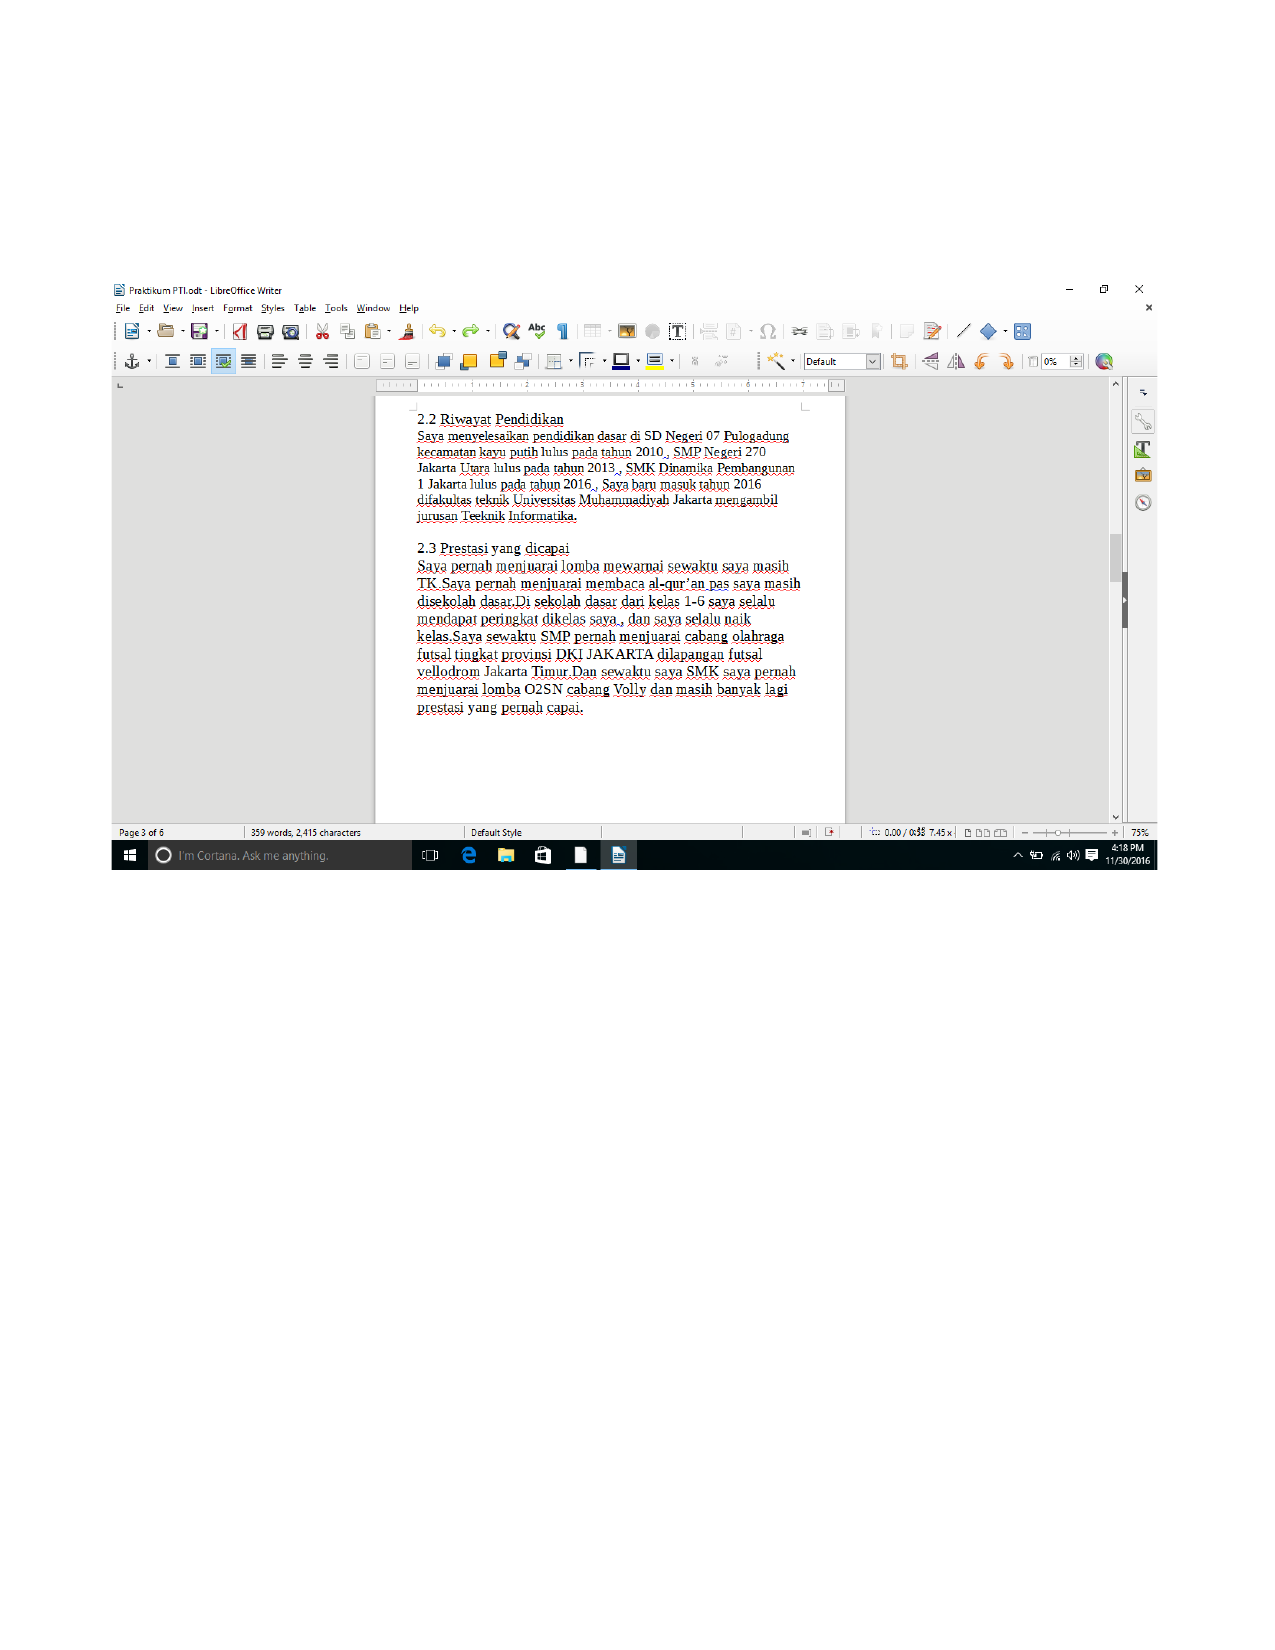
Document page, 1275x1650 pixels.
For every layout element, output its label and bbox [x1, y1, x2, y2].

picture [111, 281, 1158, 870]
